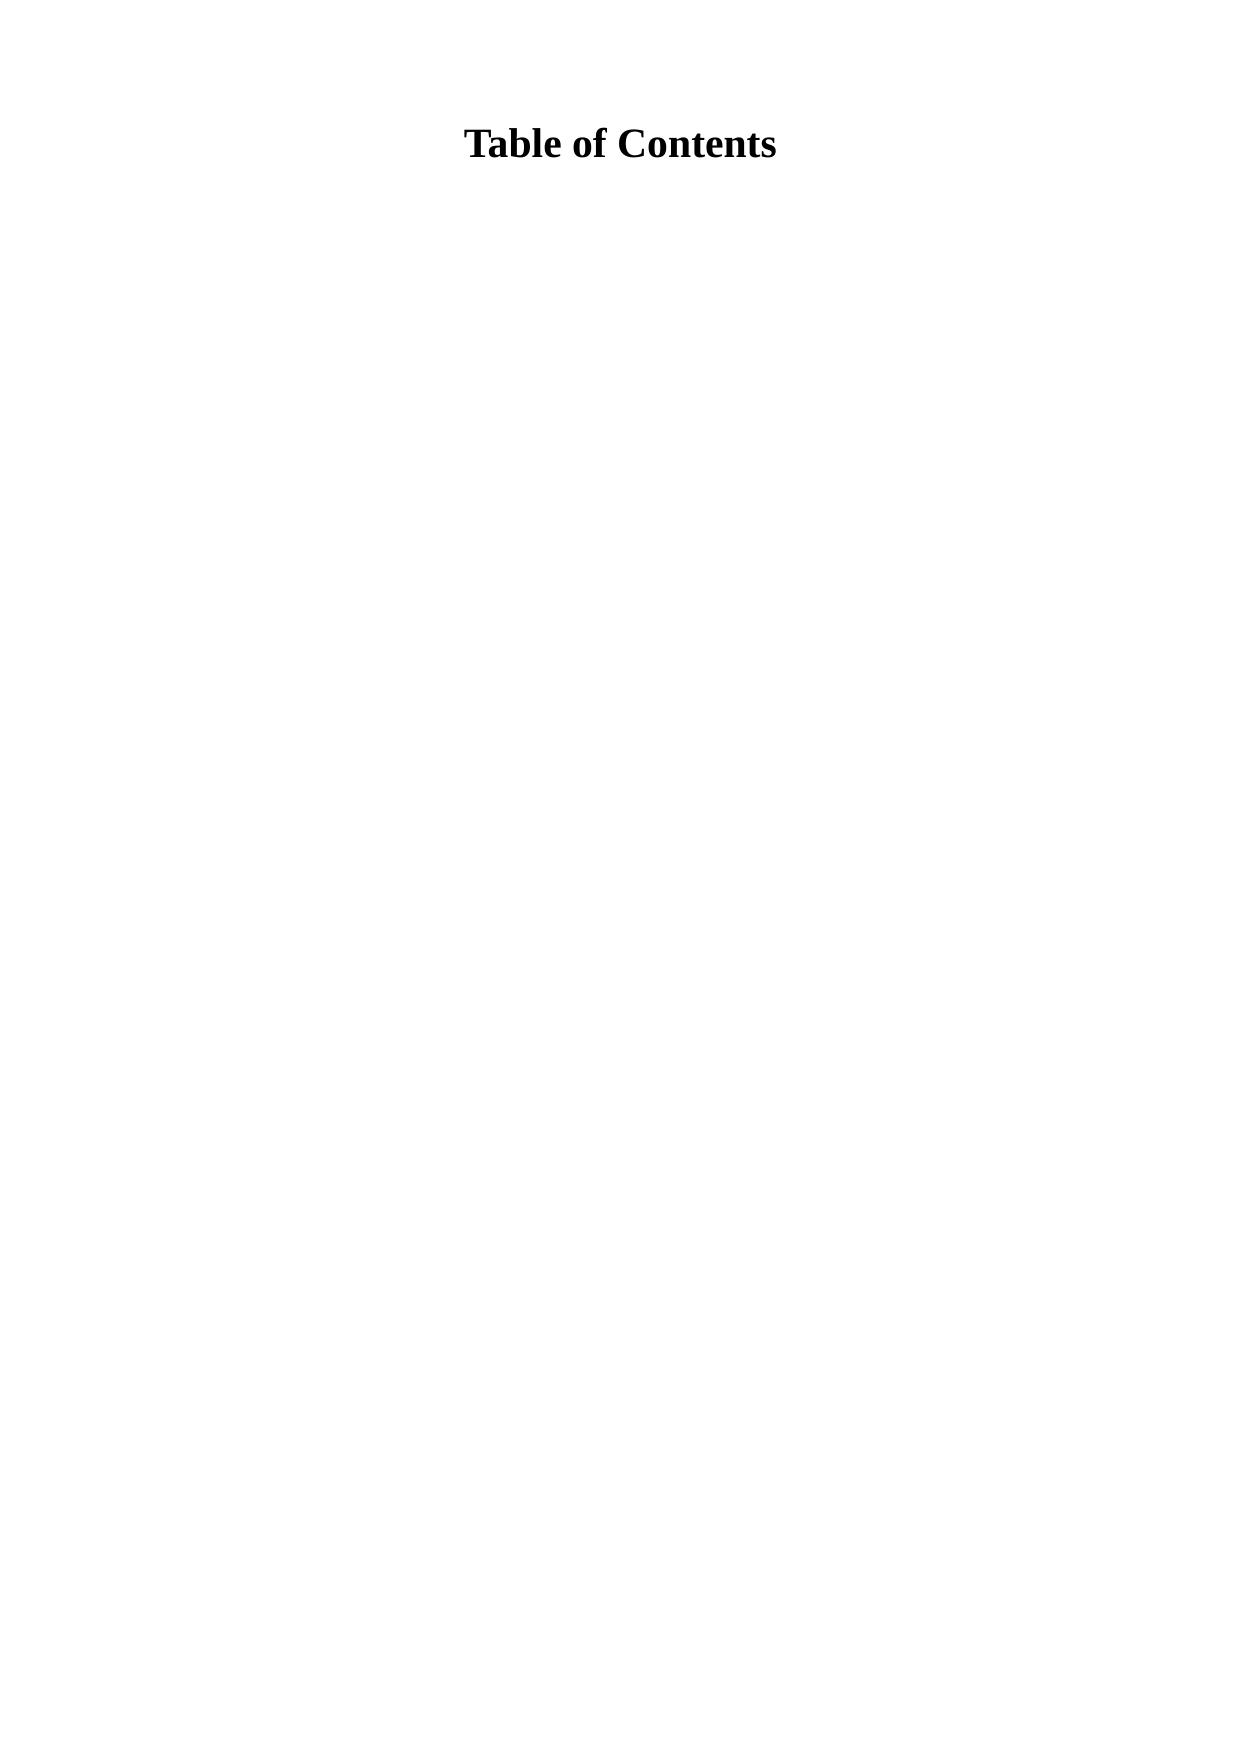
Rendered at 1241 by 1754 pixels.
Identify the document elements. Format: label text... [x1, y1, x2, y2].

text Table of Contents [118, 118, 1122, 166]
